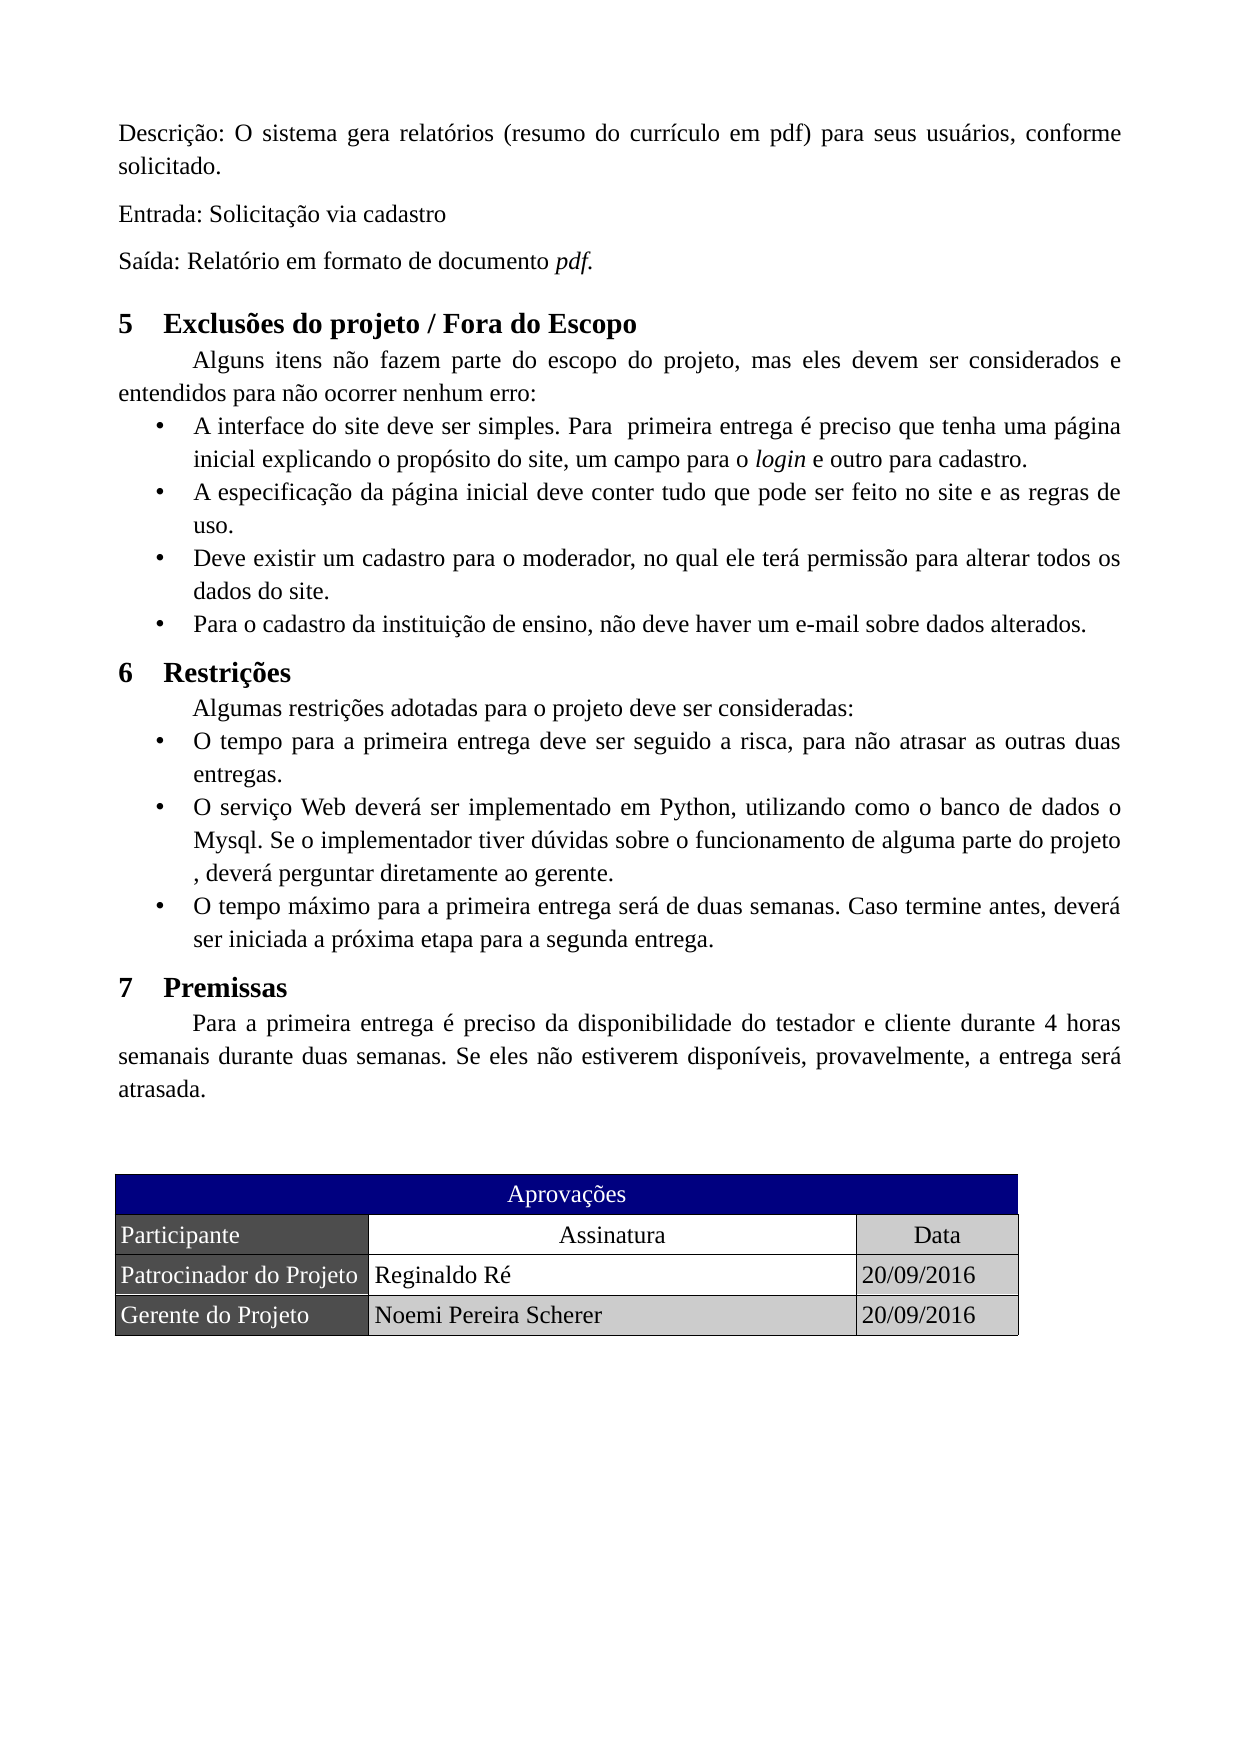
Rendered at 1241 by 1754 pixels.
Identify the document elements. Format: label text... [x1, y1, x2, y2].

subtitle Restrições [118, 655, 1122, 688]
text Para a primeira entrega é preciso da disponibilidade do testador e cliente durante 4 horas semanais durante duas semanas. Se eles não estiverem disponíveis, provavelmente, a entrega será atrasada. [118, 1008, 1122, 1103]
list O tempo máximo para a primeira entrega será de duas semanas. Caso termine antes, deverá ser iniciada a próxima etapa para a segunda entrega. [156, 891, 1122, 953]
table_cell Data [857, 1215, 1018, 1254]
list A especificação da página inicial deve conter tudo que pode ser feito no site e as regras de uso. [156, 477, 1122, 539]
table_cell 20/09/2016 [857, 1296, 1018, 1335]
table_cell Gerente do Projeto [116, 1296, 368, 1335]
text Saída: Relatório em formato de documento pdf. [118, 246, 1122, 275]
table_cell Noemi Pereira Scherer [369, 1296, 856, 1335]
table_cell Participante [116, 1215, 368, 1254]
subtitle Exclusões do projeto / Fora do Escopo [118, 306, 1122, 340]
list A interface do site deve ser simples. Para primeira entrega é preciso que tenha uma página inicial explicando o propósito do site, um campo para o login e outro para cadastro. [156, 411, 1122, 473]
list O serviço Web deverá ser implementado em Python, utilizando como o banco de dados o Mysql. Se o implementador tiver dúvidas sobre o funcionamento de alguma parte do projeto , deverá perguntar diretamente ao gerente. [156, 792, 1122, 887]
table_cell Assinatura [369, 1215, 856, 1254]
text Descrição: O sistema gera relatórios (resumo do currículo em pdf) para seus usuários, conforme solicitado. [118, 118, 1122, 180]
list Para o cadastro da instituição de ensino, não deve haver um e-mail sobre dados alterados. [156, 609, 1122, 638]
text Algumas restrições adotadas para o projeto deve ser consideradas: [118, 693, 1122, 722]
table_cell 20/09/2016 [857, 1255, 1018, 1294]
table_cell Reginaldo Ré [369, 1255, 856, 1294]
table_header Aprovações [116, 1175, 1018, 1214]
list Deve existir um cadastro para o moderador, no qual ele terá permissão para alterar todos os dados do site. [156, 543, 1122, 605]
subtitle Premissas [118, 970, 1122, 1003]
text Entrada: Solicitação via cadastro [118, 199, 1122, 227]
text Alguns itens não fazem parte do escopo do projeto, mas eles devem ser considerados e entendidos para não ocorrer nenhum erro: [118, 345, 1122, 407]
list O tempo para a primeira entrega deve ser seguido a risca, para não atrasar as outras duas entregas. [156, 726, 1122, 788]
table_cell Patrocinador do Projeto [116, 1255, 368, 1294]
